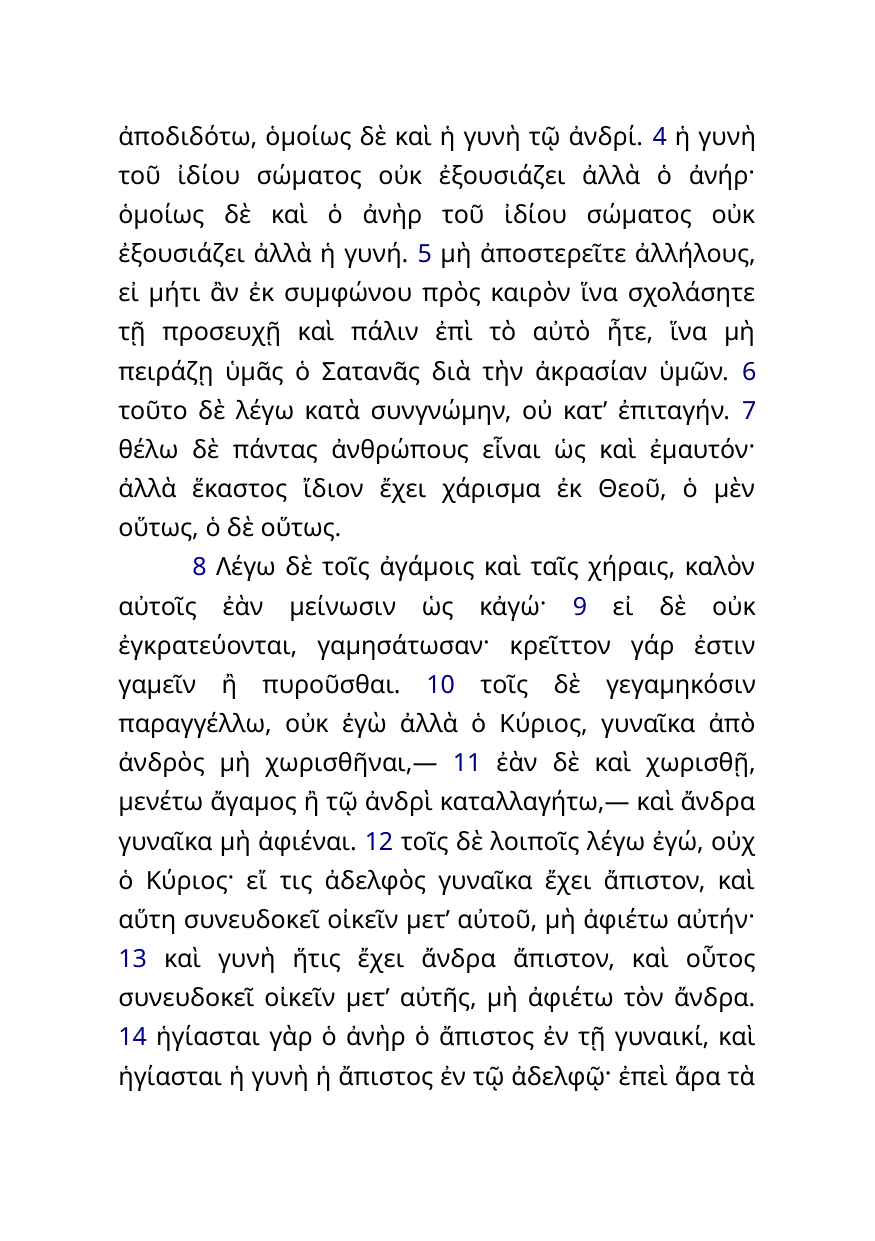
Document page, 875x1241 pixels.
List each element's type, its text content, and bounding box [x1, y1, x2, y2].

text ἀποδιδότω, ὁμοίως δὲ καὶ ἡ γυνὴ τῷ ἀνδρί. 4 ἡ γυνὴ τοῦ ἰδίου σώματος οὐκ ἐξουσιάζει ἀλλὰ ὁ ἀνήρ· ὁμοίως δὲ καὶ ὁ ἀνὴρ τοῦ ἰδίου σώματος οὐκ ἐξουσιάζει ἀλλὰ ἡ γυνή. 5 μὴ ἀποστερεῖτε ἀλλήλους, εἰ μήτι ἂν ἐκ συμφώνου πρὸς καιρὸν ἵνα σχολάσητε τῇ προσευχῇ καὶ πάλιν ἐπὶ τὸ αὐτὸ ἦτε, ἵνα μὴ πειράζῃ ὑμᾶς ὁ Σατανᾶς διὰ τὴν ἀκρασίαν ὑμῶν. 6 τοῦτο δὲ λέγω κατὰ συνγνώμην, οὐ κατ’ ἐπιταγήν. 7 θέλω δὲ πάντας ἀνθρώπους εἶναι ὡς καὶ ἐμαυτόν· ἀλλὰ ἕκαστος ἴδιον ἔχει χάρισμα ἐκ Θεοῦ, ὁ μὲν οὕτως, ὁ δὲ οὕτως. [118, 118, 756, 544]
text 8 Λέγω δὲ τοῖς ἀγάμοις καὶ ταῖς χήραις, καλὸν αὐτοῖς ἐὰν μείνωσιν ὡς κἀγώ· 9 εἰ δὲ οὐκ ἐγκρατεύονται, γαμησάτωσαν· κρεῖττον γάρ ἐστιν γαμεῖν ἢ πυροῦσθαι. 10 τοῖς δὲ γεγαμηκόσιν παραγγέλλω, οὐκ ἐγὼ ἀλλὰ ὁ Κύριος, γυναῖκα ἀπὸ ἀνδρὸς μὴ χωρισθῆναι,— 11 ἐὰν δὲ καὶ χωρισθῇ, μενέτω ἄγαμος ἢ τῷ ἀνδρὶ καταλλαγήτω,— καὶ ἄνδρα γυναῖκα μὴ ἀφιέναι. 12 τοῖς δὲ λοιποῖς λέγω ἐγώ, οὐχ ὁ Κύριος· εἴ τις ἀδελφὸς γυναῖκα ἔχει ἄπιστον, καὶ αὕτη συνευδοκεῖ οἰκεῖν μετ’ αὐτοῦ, μὴ ἀφιέτω αὐτήν· 13 καὶ γυνὴ ἥτις ἔχει ἄνδρα ἄπιστον, καὶ οὗτος συνευδοκεῖ οἰκεῖν μετ’ αὐτῆς, μὴ ἀφιέτω τὸν ἄνδρα. 14 ἡγίασται γὰρ ὁ ἀνὴρ ὁ ἄπιστος ἐν τῇ γυναικί, καὶ ἡγίασται ἡ γυνὴ ἡ ἄπιστος ἐν τῷ ἀδελφῷ· ἐπεὶ ἄρα τὰ [118, 549, 756, 1092]
